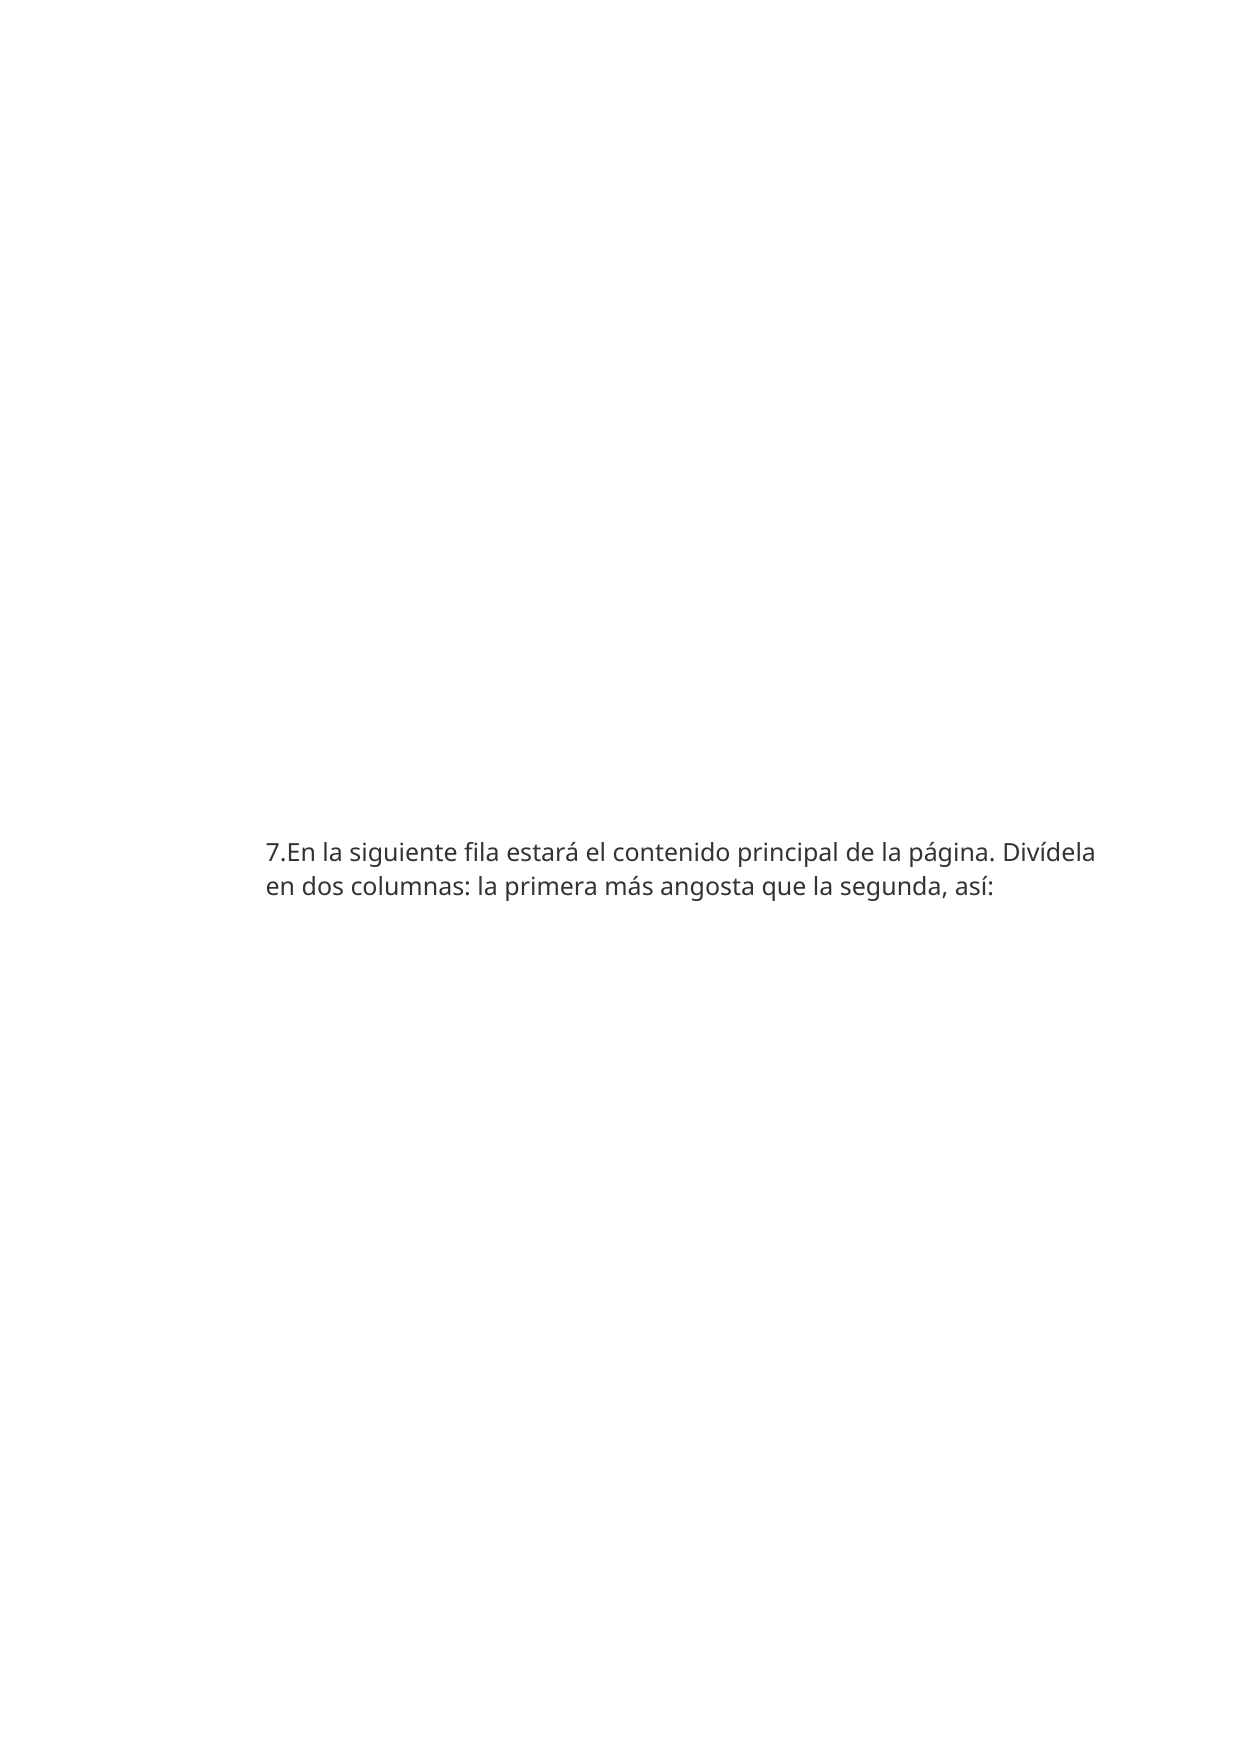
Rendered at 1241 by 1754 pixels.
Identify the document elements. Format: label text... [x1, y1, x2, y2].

list En la siguiente fila estará el contenido principal de la página. Divídela en dos columnas: la primera más angosta que la segunda, así: [118, 834, 1122, 902]
